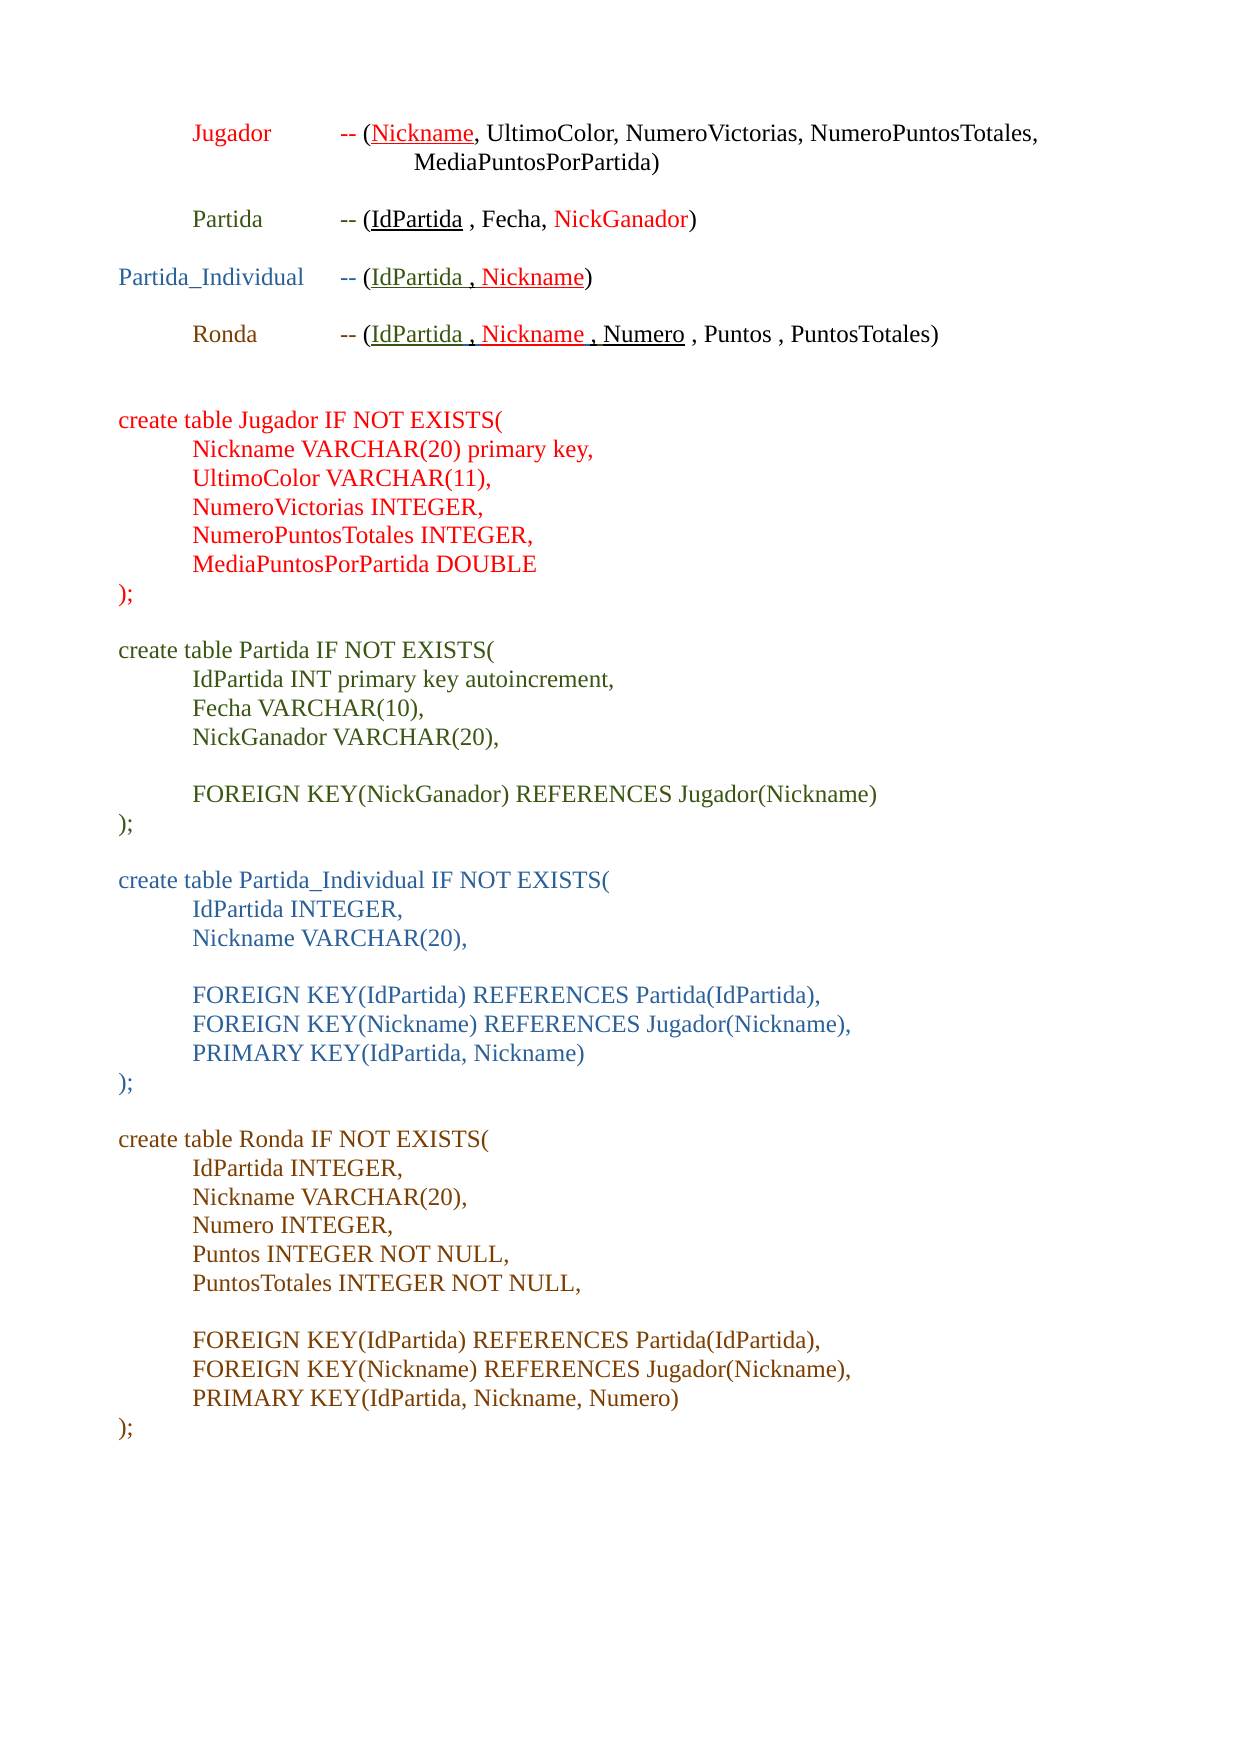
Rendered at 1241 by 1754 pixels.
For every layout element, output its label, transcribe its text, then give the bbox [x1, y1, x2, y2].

text UltimoColor VARCHAR(11), [118, 463, 1122, 492]
text FOREIGN KEY(IdPartida) REFERENCES Partida(IdPartida), [118, 981, 1122, 1009]
text Ronda -- (IdPartida , Nickname , Numero , Puntos , PuntosTotales) [118, 319, 1122, 348]
text PuntosTotales INTEGER NOT NULL, [118, 1268, 1122, 1297]
text Nickname VARCHAR(20), [118, 923, 1122, 952]
text IdPartida INT primary key autoincrement, [118, 664, 1122, 693]
text MediaPuntosPorPartida DOUBLE [118, 549, 1122, 578]
text Numero INTEGER, [118, 1211, 1122, 1239]
text create table Ronda IF NOT EXISTS( [118, 1124, 1122, 1153]
text Puntos INTEGER NOT NULL, [118, 1239, 1122, 1268]
text FOREIGN KEY(NickGanador) REFERENCES Jugador(Nickname) [118, 779, 1122, 808]
text IdPartida INTEGER, [118, 894, 1122, 923]
text Fecha VARCHAR(10), [118, 693, 1122, 722]
text IdPartida INTEGER, [118, 1153, 1122, 1182]
text FOREIGN KEY(Nickname) REFERENCES Jugador(Nickname), [118, 1354, 1122, 1383]
text Nickname VARCHAR(20) primary key, [118, 434, 1122, 463]
text ); [118, 1412, 1122, 1441]
text NickGanador VARCHAR(20), [118, 722, 1122, 751]
text create table Partida IF NOT EXISTS( [118, 636, 1122, 664]
text create table Jugador IF NOT EXISTS( [118, 406, 1122, 434]
text PRIMARY KEY(IdPartida, Nickname, Numero) [118, 1383, 1122, 1412]
text ); [118, 578, 1122, 607]
text FOREIGN KEY(Nickname) REFERENCES Jugador(Nickname), [118, 1009, 1122, 1038]
text NumeroVictorias INTEGER, [118, 492, 1122, 521]
text Jugador -- (Nickname, UltimoColor, NumeroVictorias, NumeroPuntosTotales, MediaPuntosPorPartida) [118, 118, 1122, 176]
text Partida_Individual -- (IdPartida , Nickname) [118, 262, 1122, 291]
text ); [118, 808, 1122, 837]
text PRIMARY KEY(IdPartida, Nickname) [118, 1038, 1122, 1067]
text ); [118, 1067, 1122, 1096]
text NumeroPuntosTotales INTEGER, [118, 521, 1122, 549]
text Partida -- (IdPartida , Fecha, NickGanador) [118, 204, 1122, 233]
text Nickname VARCHAR(20), [118, 1182, 1122, 1211]
text FOREIGN KEY(IdPartida) REFERENCES Partida(IdPartida), [118, 1326, 1122, 1354]
text create table Partida_Individual IF NOT EXISTS( [118, 866, 1122, 894]
